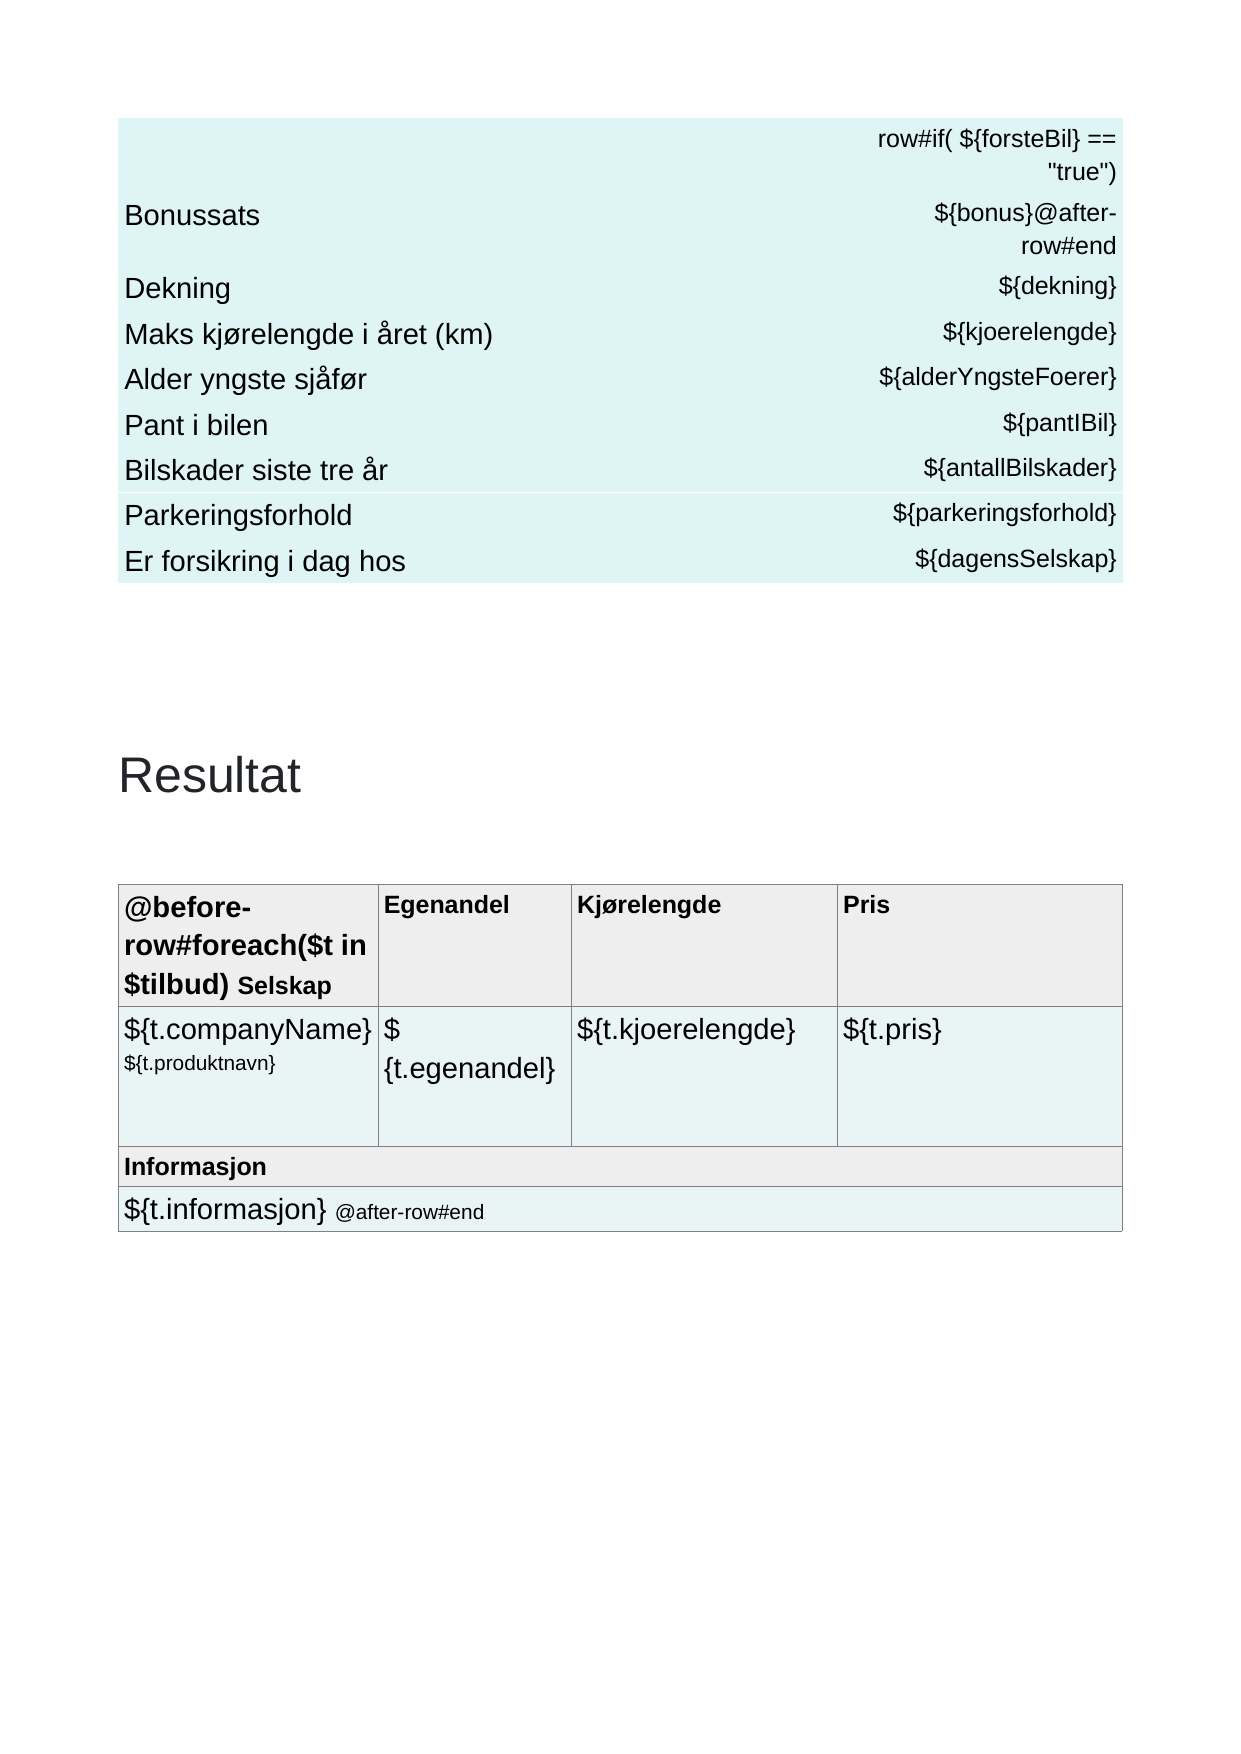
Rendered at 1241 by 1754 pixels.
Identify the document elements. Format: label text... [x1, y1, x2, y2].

table_cell ${t.egenandel} [379, 1007, 571, 1146]
table_cell ${dagensSelskap} [855, 538, 1123, 583]
table_cell ${t.companyName} ${t.produktnavn} [119, 1007, 378, 1146]
table_cell ${pantIBil} [855, 402, 1123, 447]
table_cell Informasjon [119, 1147, 1122, 1186]
table_header Egenandel [379, 885, 571, 1006]
table_cell ${t.pris} [838, 1007, 1122, 1146]
table_cell Er forsikring i dag hos [118, 538, 855, 583]
table_cell Bilskader siste tre år [118, 447, 855, 492]
table_cell Alder yngste sjåfør [118, 356, 855, 402]
table_cell ${alderYngsteFoerer} [855, 356, 1123, 402]
table_cell ${dekning} [855, 265, 1123, 311]
table_cell [118, 118, 855, 192]
table_cell ${t.kjoerelengde} [572, 1007, 837, 1146]
table_cell Dekning [118, 265, 855, 311]
table_cell Maks kjørelengde i året (km) [118, 311, 855, 356]
text Resultat [118, 745, 1093, 803]
table_cell ${antallBilskader} [855, 447, 1123, 492]
table_header Pris [838, 885, 1122, 1006]
table_cell ${parkeringsforhold} [855, 493, 1123, 538]
table_cell Pant i bilen [118, 402, 855, 447]
table_header Kjørelengde [572, 885, 837, 1006]
table_cell ${kjoerelengde} [855, 311, 1123, 356]
table_cell ${bonus}@after-row#end [855, 192, 1123, 265]
table_cell Bonussats [118, 192, 855, 265]
table_cell ${t.informasjon} @after-row#end [119, 1187, 1122, 1231]
table_cell row#if( ${forsteBil} == "true") [855, 118, 1123, 192]
table_header @before-row#foreach($t in $tilbud) Selskap [119, 885, 378, 1006]
table_cell Parkeringsforhold [118, 493, 855, 538]
